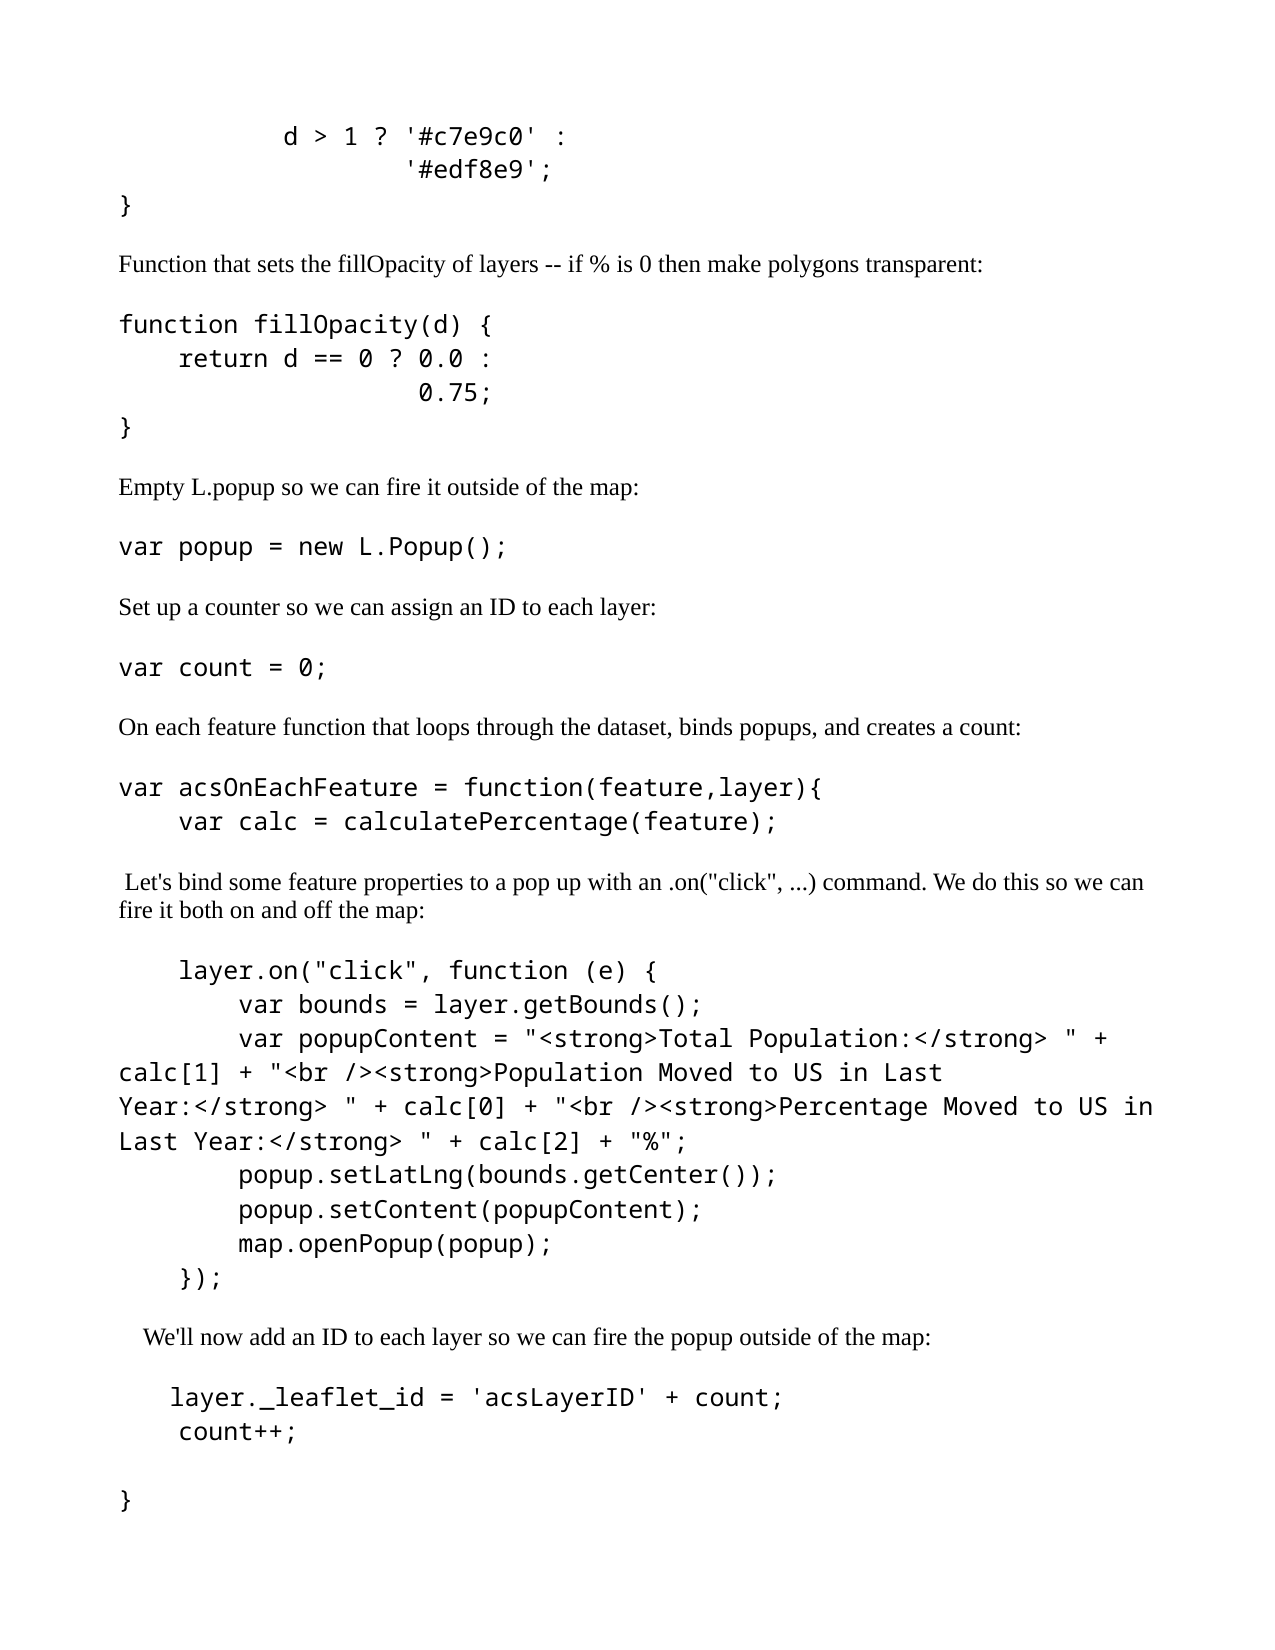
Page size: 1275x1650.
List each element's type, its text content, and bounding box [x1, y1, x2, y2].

text Empty L.popup so we can fire it outside of the map: [118, 472, 1157, 500]
text map.openPopup(popup); [118, 1225, 1157, 1259]
text '#edf8e9'; [118, 152, 1157, 186]
text } [118, 1482, 1157, 1516]
text On each feature function that loops through the dataset, binds popups, and creates a count: [118, 712, 1157, 741]
text var popup = new L.Popup(); [118, 529, 1157, 563]
text Function that sets the fillOpacity of layers -- if % is 0 then make polygons transparent: [118, 249, 1157, 278]
text layer._leaflet_id = 'acsLayerID' + count; [118, 1380, 1157, 1414]
text var bounds = layer.getBounds(); [118, 987, 1157, 1021]
text } [118, 409, 1157, 443]
text d > 1 ? '#c7e9c0' : [118, 118, 1157, 152]
text var calc = calculatePercentage(feature); [118, 804, 1157, 838]
text Let's bind some feature properties to a pop up with an .on("click", ...) command. We do this so we can fire it both on and off the map: [118, 867, 1157, 924]
text var acsOnEachFeature = function(feature,layer){ [118, 770, 1157, 804]
text function fillOpacity(d) { [118, 307, 1157, 341]
text We'll now add an ID to each layer so we can fire the popup outside of the map: [118, 1322, 1157, 1351]
text popup.setLatLng(bounds.getCenter()); [118, 1157, 1157, 1191]
text popup.setContent(popupContent); [118, 1191, 1157, 1225]
text layer.on("click", function (e) { [118, 953, 1157, 987]
text var popupContent = "<strong>Total Population:</strong> " + calc[1] + "<br /><strong>Population Moved to US in Last Year:</strong> " + calc[0] + "<br /><strong>Percentage Moved to US in Last Year:</strong> " + calc[2] + "%"; [118, 1021, 1157, 1157]
text } [118, 186, 1157, 220]
text Set up a counter so we can assign an ID to each layer: [118, 592, 1157, 621]
text return d == 0 ? 0.0 : [118, 341, 1157, 375]
text count++; [118, 1414, 1157, 1448]
text 0.75; [118, 375, 1157, 409]
text var count = 0; [118, 649, 1157, 683]
text }); [118, 1259, 1157, 1293]
